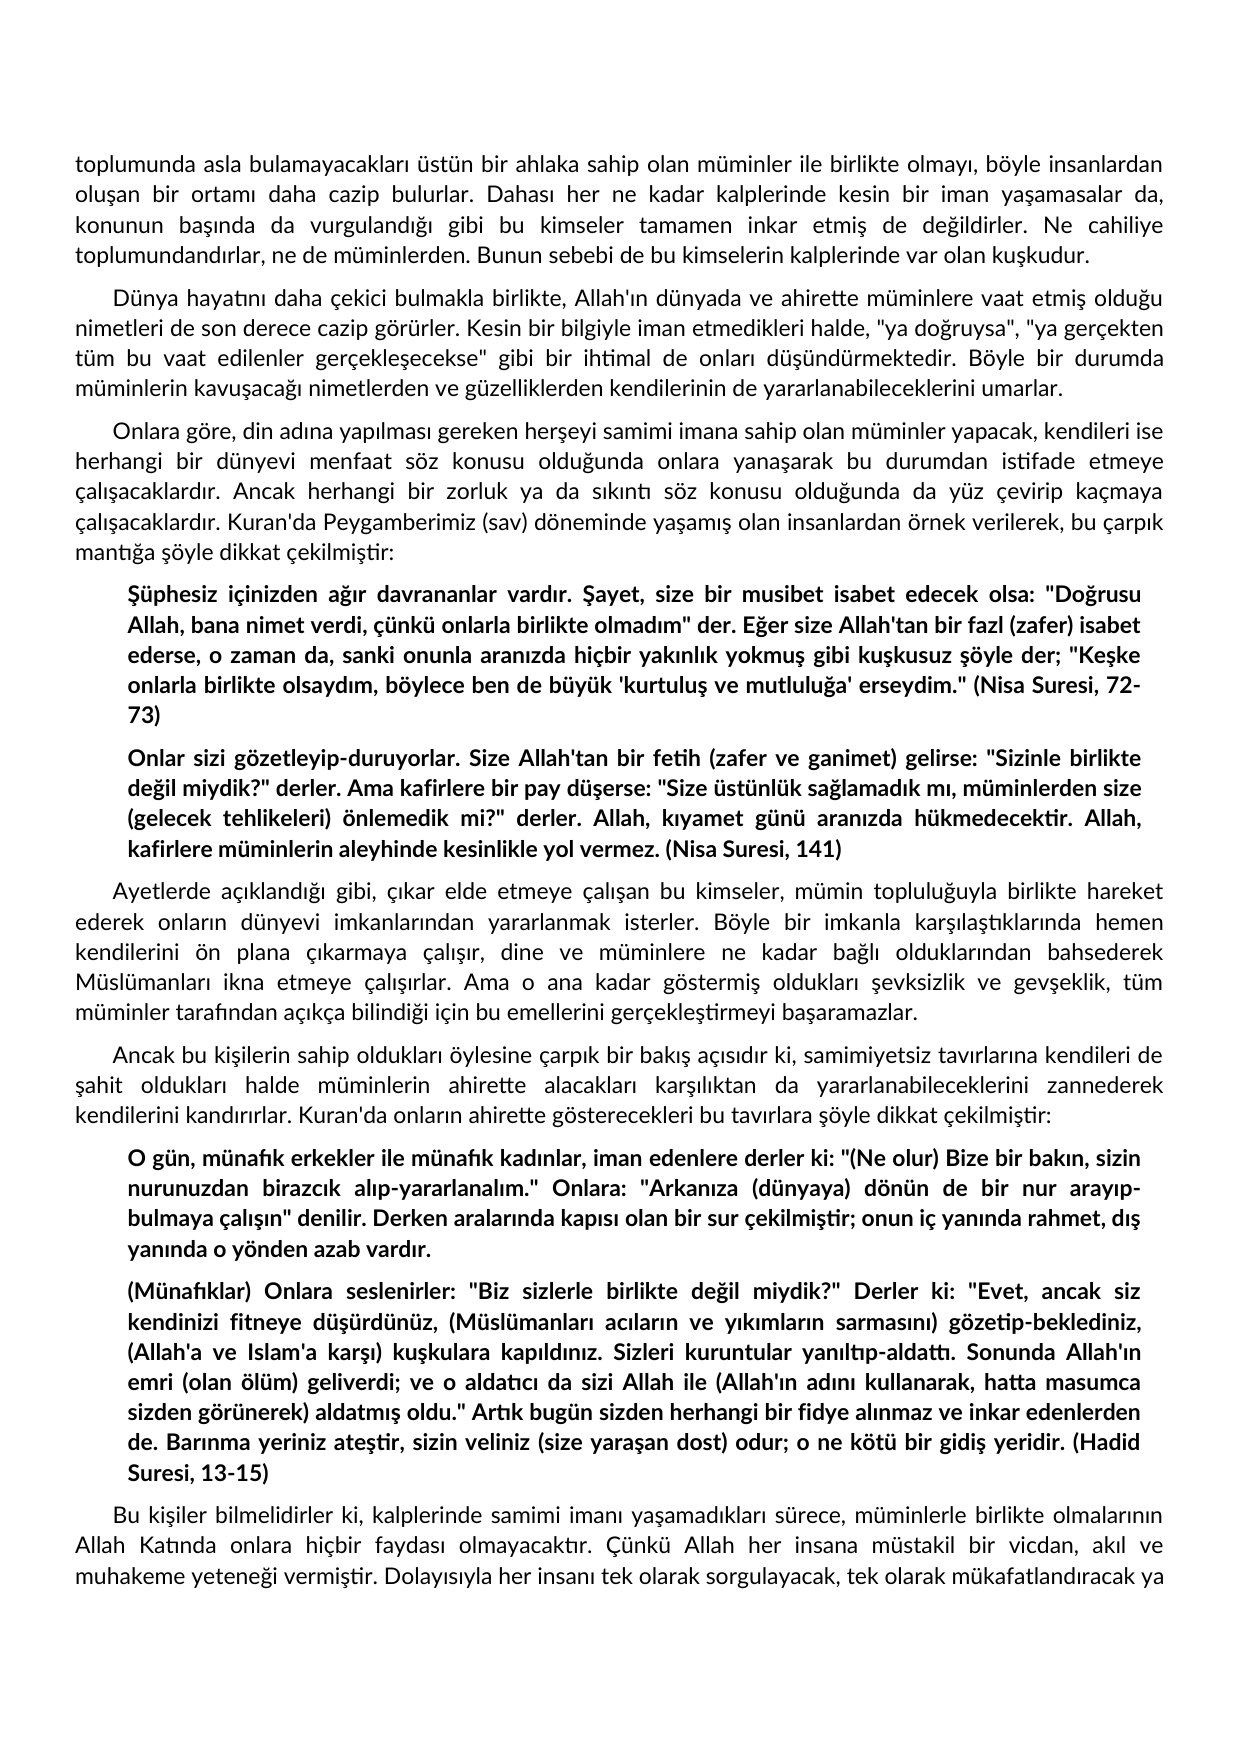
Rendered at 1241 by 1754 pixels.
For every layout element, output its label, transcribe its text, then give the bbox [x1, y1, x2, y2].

text Bu kişiler bilmelidirler ki, kalplerinde samimi imanı yaşamadıkları sürece, müminlerle birlikte olmalarının Allah Katında onlara hiçbir faydası olmayacaktır. Çünkü Allah her insana müstakil bir vicdan, akıl ve muhakeme yeteneği vermiştir. Dolayısıyla her insanı tek olarak sorgulayacak, tek olarak mükafatlandıracak ya [75, 1501, 1165, 1589]
text toplumunda asla bulamayacakları üstün bir ahlaka sahip olan müminler ile birlikte olmayı, böyle insanlardan oluşan bir ortamı daha cazip bulurlar. Dahası her ne kadar kalplerinde kesin bir iman yaşamasalar da, konunun başında da vurgulandığı gibi bu kimseler tamamen inkar etmiş de değildirler. Ne cahiliye toplumundandırlar, ne de müminlerden. Bunun sebebi de bu kimselerin kalplerinde var olan kuşkudur. [75, 150, 1165, 268]
text Onlara göre, din adına yapılması gereken herşeyi samimi imana sahip olan müminler yapacak, kendileri ise herhangi bir dünyevi menfaat söz konusu olduğunda onlara yanaşarak bu durumdan istifade etmeye çalışacaklardır. Ancak herhangi bir zorluk ya da sıkıntı söz konusu olduğunda da yüz çevirip kaçmaya çalışacaklardır. Kuran'da Peygamberimiz (sav) döneminde yaşamış olan insanlardan örnek verilerek, bu çarpık mantığa şöyle dikkat çekilmiştir: [75, 417, 1165, 565]
text Ayetlerde açıklandığı gibi, çıkar elde etmeye çalışan bu kimseler, mümin topluluğuyla birlikte hareket ederek onların dünyevi imkanlarından yararlanmak isterler. Böyle bir imkanla karşılaştıklarında hemen kendilerini ön plana çıkarmaya çalışır, dine ve müminlere ne kadar bağlı olduklarından bahsederek Müslümanları ikna etmeye çalışırlar. Ama o ana kadar göstermiş oldukları şevksizlik ve gevşeklik, tüm müminler tarafından açıkça bilindiği için bu emellerini gerçekleştirmeyi başaramazlar. [75, 877, 1165, 1025]
text Şüphesiz içinizden ağır davrananlar vardır. Şayet, size bir musibet isabet edecek olsa: "Doğrusu Allah, bana nimet verdi, çünkü onlarla birlikte olmadım" der. Eğer size Allah'tan bir fazl (zafer) isabet ederse, o zaman da, sanki onunla aranızda hiçbir yakınlık yokmuş gibi kuşkusuz şöyle der; "Keşke onlarla birlikte olsaydım, böylece ben de büyük 'kurtuluş ve mutluluğa' erseydim." (Nisa Suresi, 72- 73) [127, 580, 1143, 728]
text Onlar sizi gözetleyip-duruyorlar. Size Allah'tan bir fetih (zafer ve ganimet) gelirse: "Sizinle birlikte değil miydik?" derler. Ama kafirlere bir pay düşerse: "Size üstünlük sağlamadık mı, müminlerden size (gelecek tehlikeleri) önlemedik mi?" derler. Allah, kıyamet günü aranızda hükmedecektir. Allah, kafirlere müminlerin aleyhinde kesinlikle yol vermez. (Nisa Suresi, 141) [127, 744, 1143, 862]
text O gün, münafık erkekler ile münafık kadınlar, iman edenlere derler ki: "(Ne olur) Bize bir bakın, sizin nurunuzdan birazcık alıp-yararlanalım." Onlara: "Arkanıza (dünyaya) dönün de bir nur arayıp-bulmaya çalışın" denilir. Derken aralarında kapısı olan bir sur çekilmiştir; onun iç yanında rahmet, dış yanında o yönden azab vardır. [127, 1144, 1143, 1262]
text Dünya hayatını daha çekici bulmakla birlikte, Allah'ın dünyada ve ahirette müminlere vaat etmiş olduğu nimetleri de son derece cazip görürler. Kesin bir bilgiyle iman etmedikleri halde, "ya doğruysa", "ya gerçekten tüm bu vaat edilenler gerçekleşecekse" gibi bir ihtimal de onları düşündürmektedir. Böyle bir durumda müminlerin kavuşacağı nimetlerden ve güzelliklerden kendilerinin de yararlanabileceklerini umarlar. [75, 283, 1165, 401]
text Ancak bu kişilerin sahip oldukları öylesine çarpık bir bakış açısıdır ki, samimiyetsiz tavırlarına kendileri de şahit oldukları halde müminlerin ahirette alacakları karşılıktan da yararlanabileceklerini zannederek kendilerini kandırırlar. Kuran'da onların ahirette gösterecekleri bu tavırlara şöyle dikkat çekilmiştir: [75, 1041, 1165, 1128]
text (Münafıklar) Onlara seslenirler: "Biz sizlerle birlikte değil miydik?" Derler ki: "Evet, ancak siz kendinizi fitneye düşürdünüz, (Müslümanları acıların ve yıkımların sarmasını) gözetip-beklediniz, (Allah'a ve Islam'a karşı) kuşkulara kapıldınız. Sizleri kuruntular yanıltıp-aldattı. Sonunda Allah'ın emri (olan ölüm) geliverdi; ve o aldatıcı da sizi Allah ile (Allah'ın adını kullanarak, hatta masumca sizden görünerek) aldatmış oldu." Artık bugün sizden herhangi bir fidye alınmaz ve inkar edenlerden de. Barınma yeriniz ateştir, sizin veliniz (size yaraşan dost) odur; o ne kötü bir gidiş yeridir. (Hadid Suresi, 13-15) [127, 1277, 1143, 1486]
